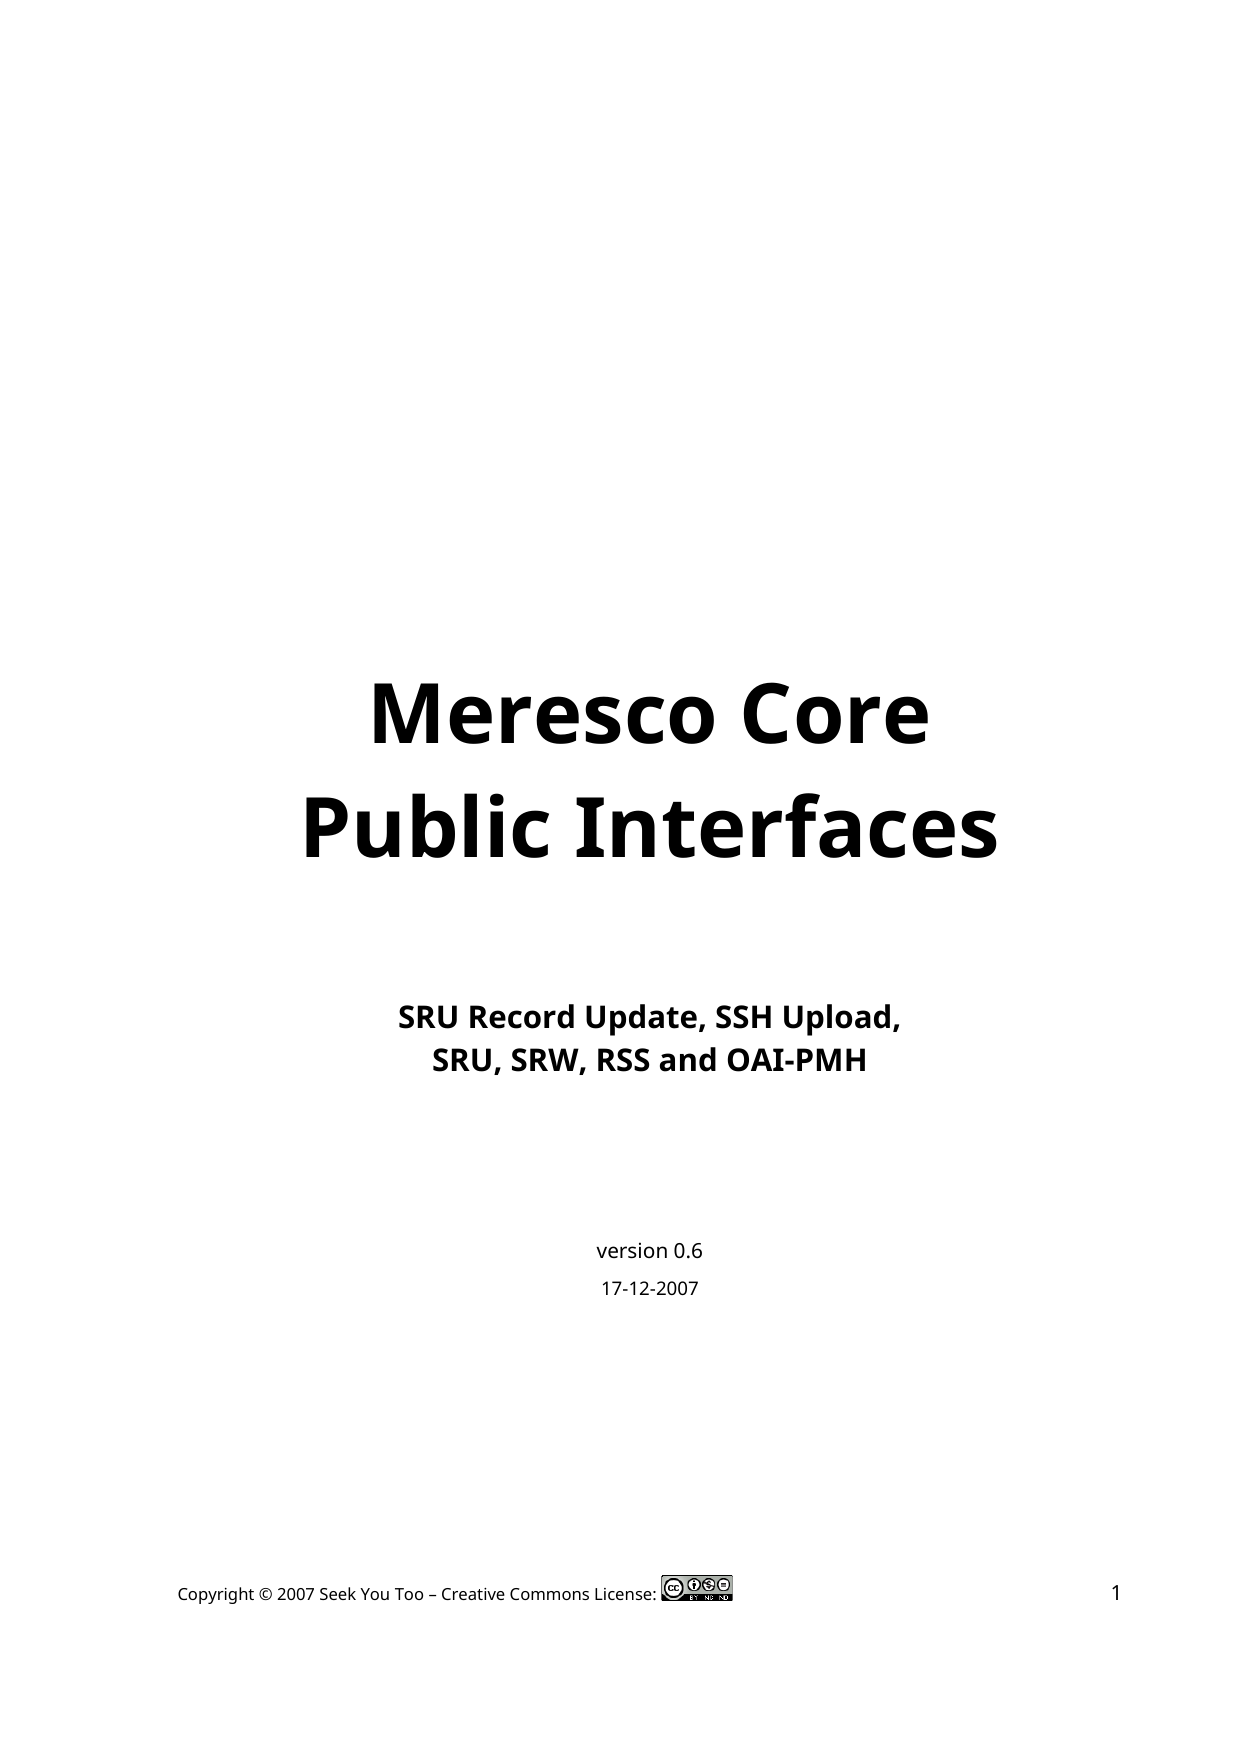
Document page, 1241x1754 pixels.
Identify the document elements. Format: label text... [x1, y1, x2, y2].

text Public Interfaces [177, 768, 1122, 882]
text Meresco Core [177, 655, 1122, 768]
text SRU, SRW, RSS and OAI-PMH [177, 1038, 1122, 1081]
text SRU Record Update, SSH Upload, [177, 996, 1122, 1038]
picture [661, 1575, 733, 1601]
text version 0.6 [177, 1229, 1122, 1265]
text 17-12-2007 [177, 1265, 1122, 1300]
